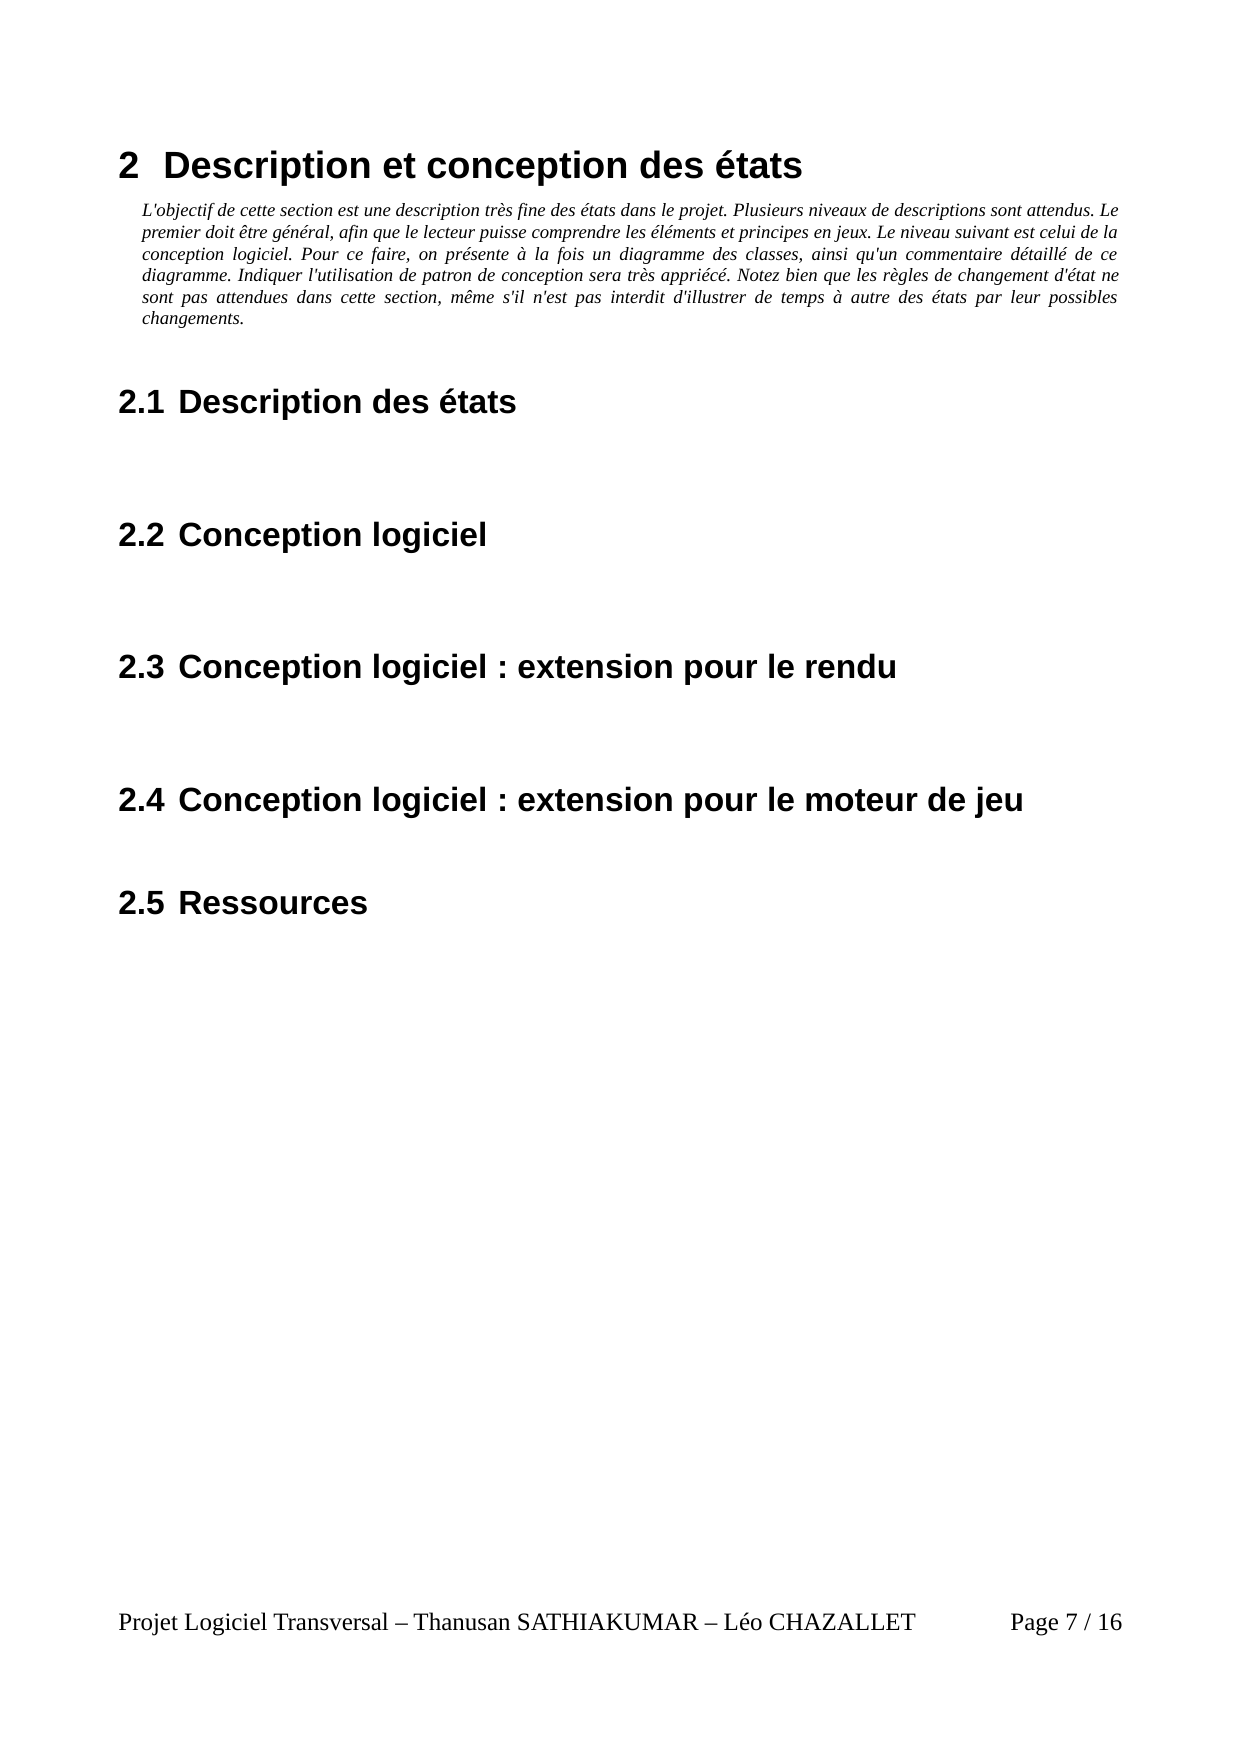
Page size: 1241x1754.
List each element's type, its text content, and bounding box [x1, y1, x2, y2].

subtitle Conception logiciel : extension pour le rendu [118, 647, 1122, 686]
text L'objectif de cette section est une description très fine des états dans le projet. Plusieurs niveaux de descriptions sont attendus. Le premier doit être général, afin que le lecteur puisse comprendre les éléments et principes en jeux. Le niveau suivant est celui de la conception logiciel. Pour ce faire, on présente à la fois un diagramme des classes, ainsi qu'un commentaire détaillé de ce diagramme. Indiquer l'utilisation de patron de conception sera très appriécé. Notez bien que les règles de changement d'état ne sont pas attendues dans cette section, même s'il n'est pas interdit d'illustrer de temps à autre des états par leur possibles changements. [142, 199, 1122, 329]
subtitle Description des états [118, 382, 1122, 421]
subtitle Conception logiciel [118, 515, 1122, 553]
subtitle Description et conception des états [118, 143, 1122, 187]
subtitle Conception logiciel : extension pour le moteur de jeu [118, 779, 1122, 818]
subtitle Ressources [118, 883, 1122, 922]
